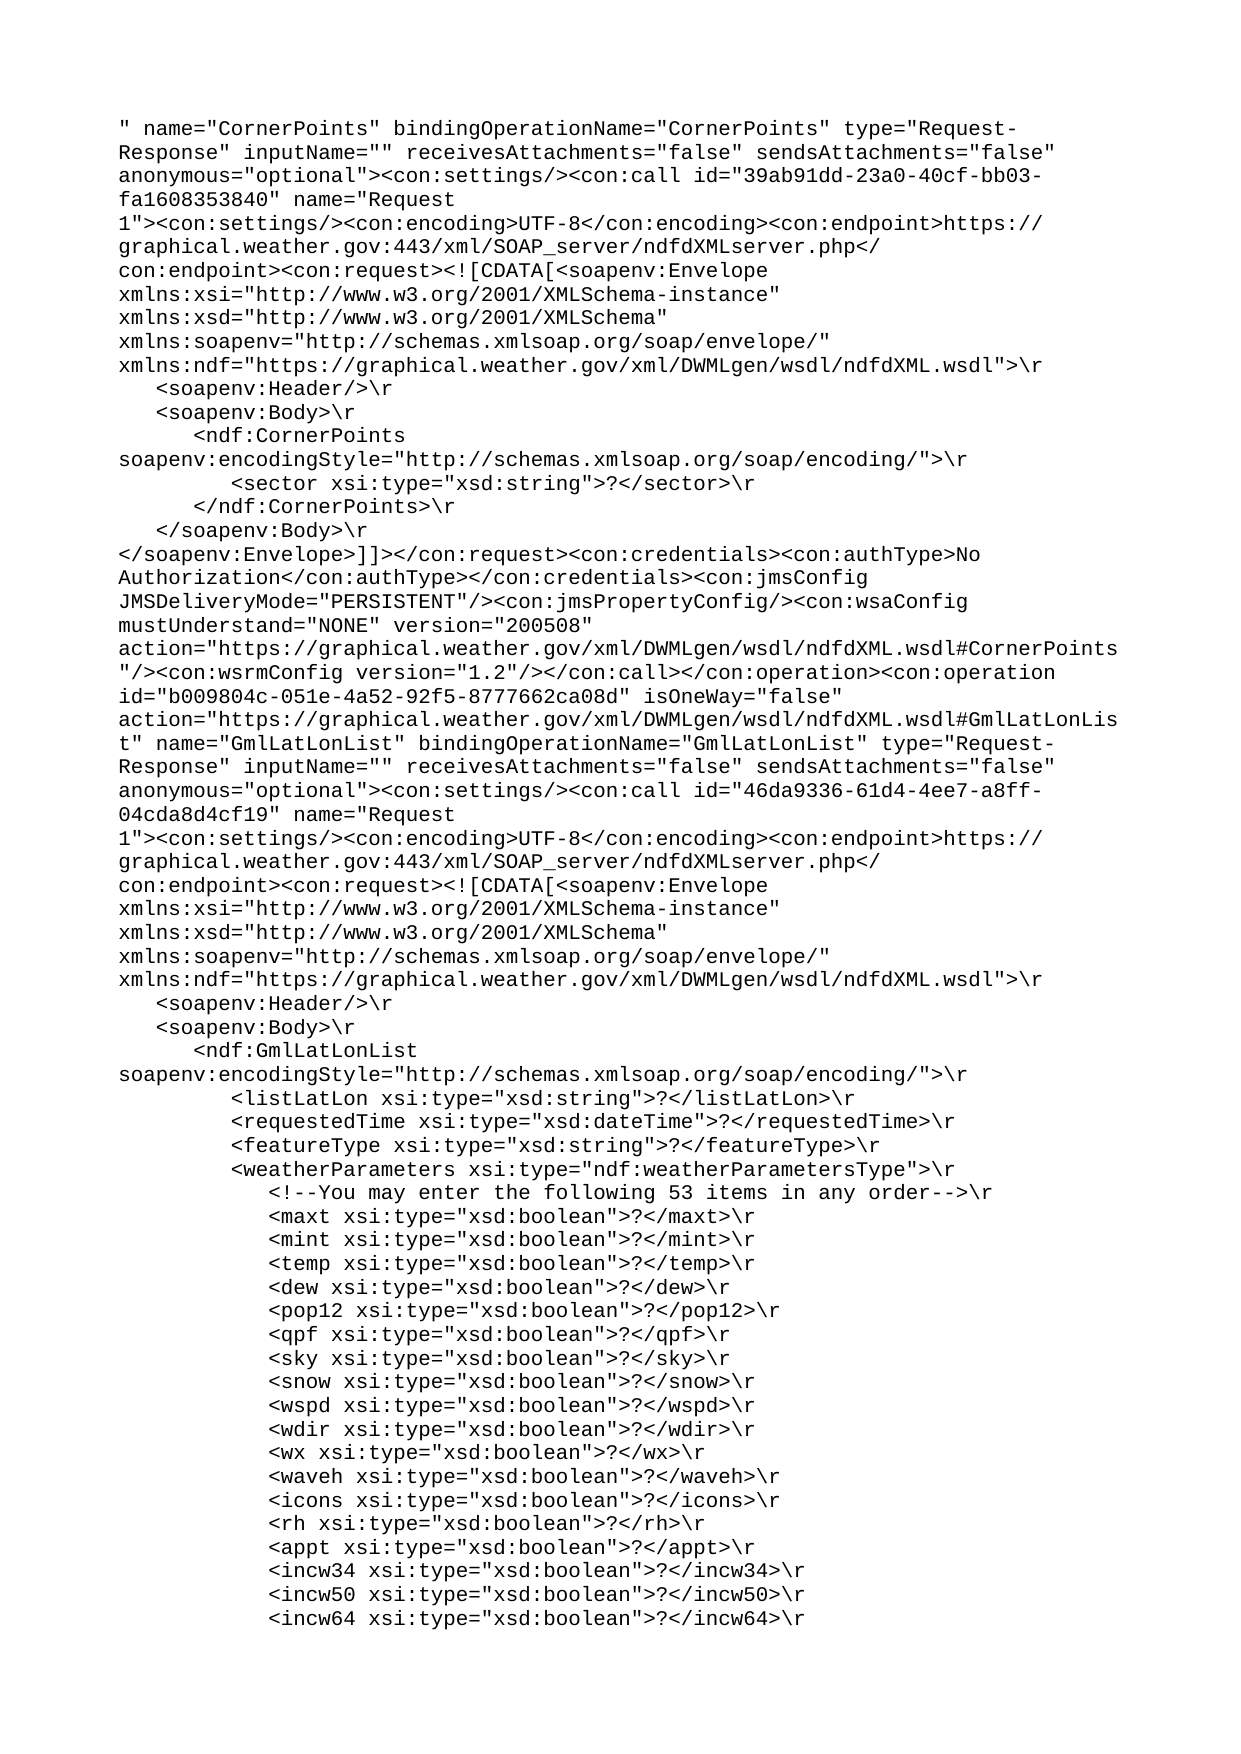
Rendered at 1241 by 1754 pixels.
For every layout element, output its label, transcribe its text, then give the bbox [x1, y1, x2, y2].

text <dew xsi:type="xsd:boolean">?</dew>\r [118, 1277, 1122, 1300]
text <weatherParameters xsi:type="ndf:weatherParametersType">\r [118, 1158, 1122, 1182]
text " name="CornerPoints" bindingOperationName="CornerPoints" type="Request-Response" inputName="" receivesAttachments="false" sendsAttachments="false" anonymous="optional"><con:settings/><con:call id="39ab91dd-23a0-40cf-bb03-fa1608353840" name="Request 1"><con:settings/><con:encoding>UTF-8</con:encoding><con:endpoint>https://graphical.weather.gov:443/xml/SOAP_server/ndfdXMLserver.php</con:endpoint><con:request><![CDATA[<soapenv:Envelope xmlns:xsi="http://www.w3.org/2001/XMLSchema-instance" xmlns:xsd="http://www.w3.org/2001/XMLSchema" xmlns:soapenv="http://schemas.xmlsoap.org/soap/envelope/" xmlns:ndf="https://graphical.weather.gov/xml/DWMLgen/wsdl/ndfdXML.wsdl">\r [118, 118, 1122, 378]
text <snow xsi:type="xsd:boolean">?</snow>\r [118, 1371, 1122, 1395]
text <wx xsi:type="xsd:boolean">?</wx>\r [118, 1442, 1122, 1466]
text <soapenv:Header/>\r [118, 378, 1122, 402]
text </ndf:CornerPoints>\r [118, 496, 1122, 520]
text <featureType xsi:type="xsd:string">?</featureType>\r [118, 1135, 1122, 1158]
text <sky xsi:type="xsd:boolean">?</sky>\r [118, 1348, 1122, 1371]
text <incw50 xsi:type="xsd:boolean">?</incw50>\r [118, 1584, 1122, 1608]
text </soapenv:Body>\r [118, 520, 1122, 544]
text <ndf:GmlLatLonList soapenv:encodingStyle="http://schemas.xmlsoap.org/soap/encoding/">\r [118, 1040, 1122, 1088]
text <soapenv:Header/>\r [118, 993, 1122, 1017]
text <qpf xsi:type="xsd:boolean">?</qpf>\r [118, 1324, 1122, 1348]
text <!--You may enter the following 53 items in any order-->\r [118, 1182, 1122, 1206]
text <incw64 xsi:type="xsd:boolean">?</incw64>\r [118, 1608, 1122, 1631]
text <soapenv:Body>\r [118, 402, 1122, 426]
text <requestedTime xsi:type="xsd:dateTime">?</requestedTime>\r [118, 1111, 1122, 1135]
text <wspd xsi:type="xsd:boolean">?</wspd>\r [118, 1395, 1122, 1419]
text <listLatLon xsi:type="xsd:string">?</listLatLon>\r [118, 1088, 1122, 1111]
text <rh xsi:type="xsd:boolean">?</rh>\r [118, 1513, 1122, 1537]
text <mint xsi:type="xsd:boolean">?</mint>\r [118, 1229, 1122, 1253]
text </soapenv:Envelope>]]></con:request><con:credentials><con:authType>No Authorization</con:authType></con:credentials><con:jmsConfig JMSDeliveryMode="PERSISTENT"/><con:jmsPropertyConfig/><con:wsaConfig mustUnderstand="NONE" version="200508" action="https://graphical.weather.gov/xml/DWMLgen/wsdl/ndfdXML.wsdl#CornerPoints"/><con:wsrmConfig version="1.2"/></con:call></con:operation><con:operation id="b009804c-051e-4a52-92f5-8777662ca08d" isOneWay="false" action="https://graphical.weather.gov/xml/DWMLgen/wsdl/ndfdXML.wsdl#GmlLatLonList" name="GmlLatLonList" bindingOperationName="GmlLatLonList" type="Request-Response" inputName="" receivesAttachments="false" sendsAttachments="false" anonymous="optional"><con:settings/><con:call id="46da9336-61d4-4ee7-a8ff-04cda8d4cf19" name="Request 1"><con:settings/><con:encoding>UTF-8</con:encoding><con:endpoint>https://graphical.weather.gov:443/xml/SOAP_server/ndfdXMLserver.php</con:endpoint><con:request><![CDATA[<soapenv:Envelope xmlns:xsi="http://www.w3.org/2001/XMLSchema-instance" xmlns:xsd="http://www.w3.org/2001/XMLSchema" xmlns:soapenv="http://schemas.xmlsoap.org/soap/envelope/" xmlns:ndf="https://graphical.weather.gov/xml/DWMLgen/wsdl/ndfdXML.wsdl">\r [118, 544, 1122, 993]
text <pop12 xsi:type="xsd:boolean">?</pop12>\r [118, 1300, 1122, 1324]
text <waveh xsi:type="xsd:boolean">?</waveh>\r [118, 1466, 1122, 1489]
text <soapenv:Body>\r [118, 1017, 1122, 1040]
text <incw34 xsi:type="xsd:boolean">?</incw34>\r [118, 1561, 1122, 1584]
text <appt xsi:type="xsd:boolean">?</appt>\r [118, 1537, 1122, 1561]
text <temp xsi:type="xsd:boolean">?</temp>\r [118, 1253, 1122, 1277]
text <ndf:CornerPoints soapenv:encodingStyle="http://schemas.xmlsoap.org/soap/encoding/">\r [118, 426, 1122, 473]
text <icons xsi:type="xsd:boolean">?</icons>\r [118, 1489, 1122, 1513]
text <maxt xsi:type="xsd:boolean">?</maxt>\r [118, 1206, 1122, 1229]
text <sector xsi:type="xsd:string">?</sector>\r [118, 473, 1122, 496]
text <wdir xsi:type="xsd:boolean">?</wdir>\r [118, 1419, 1122, 1442]
